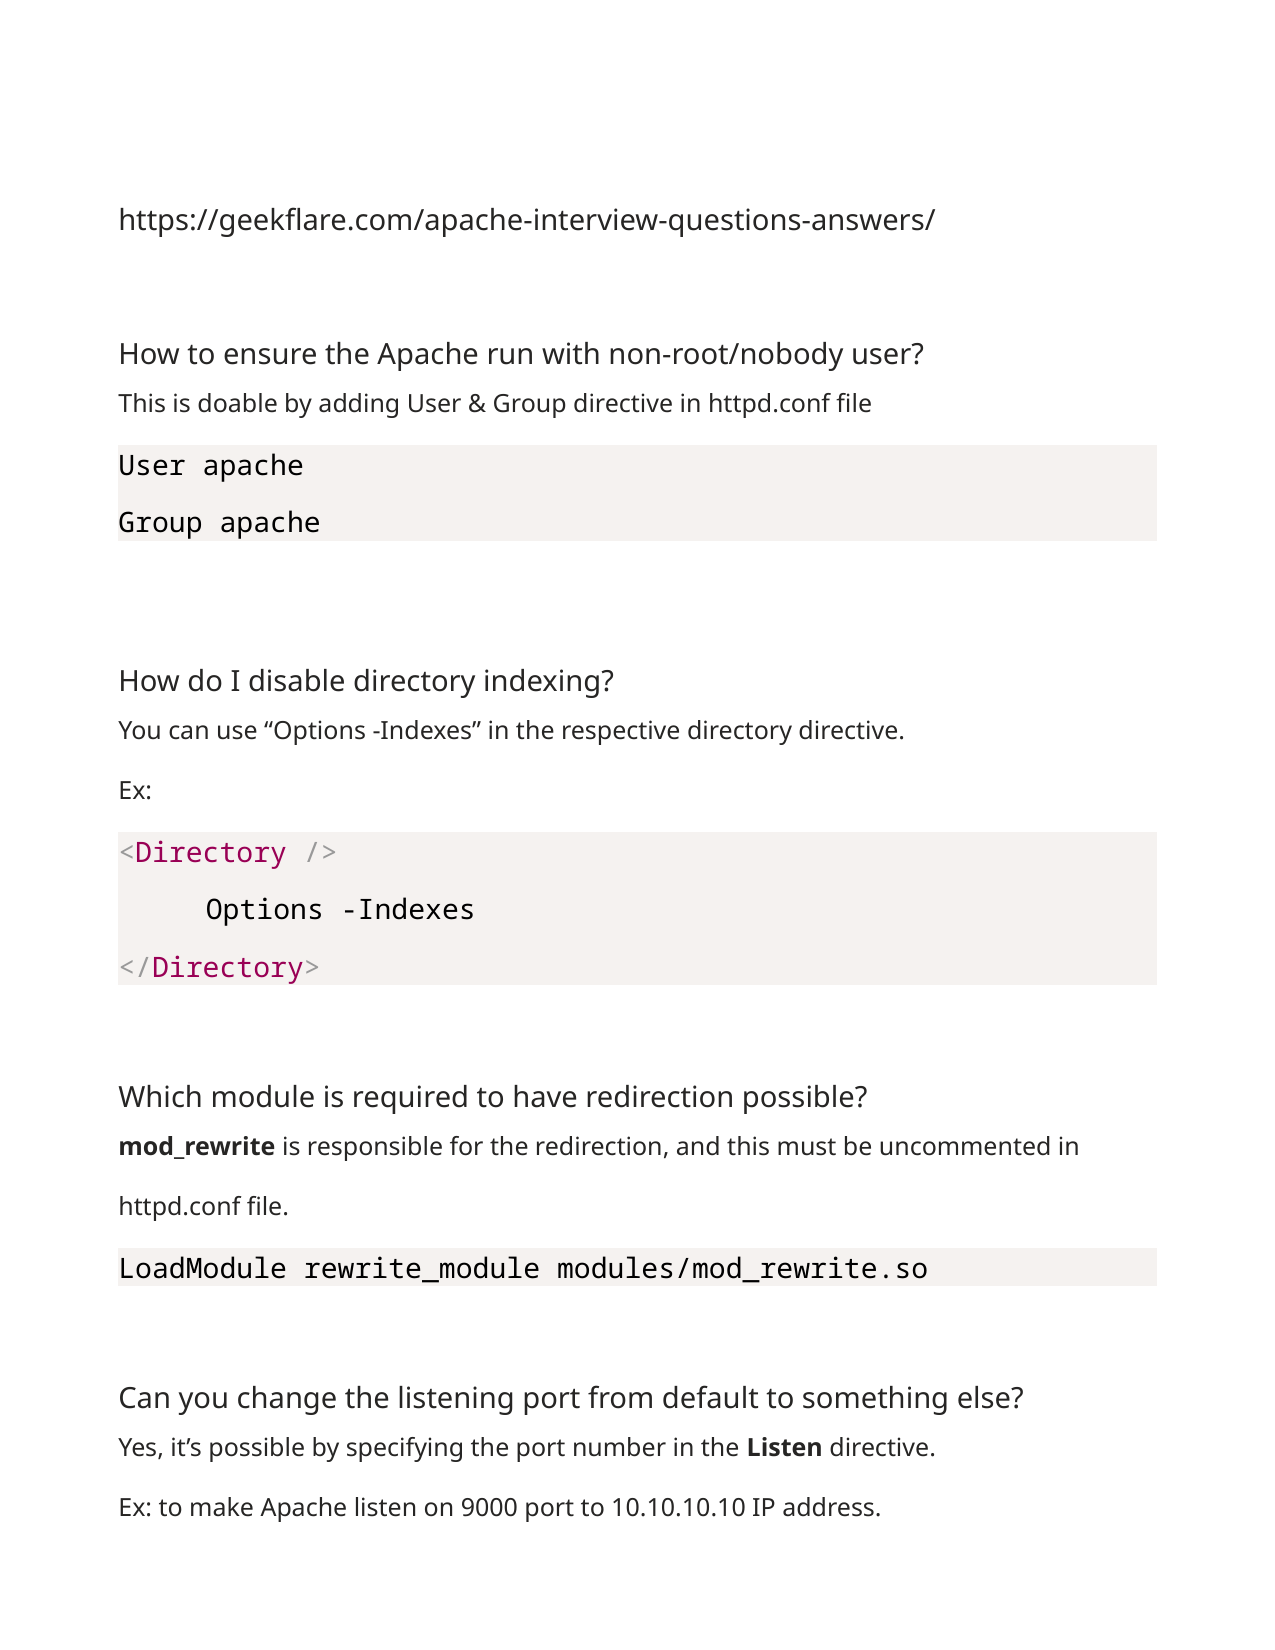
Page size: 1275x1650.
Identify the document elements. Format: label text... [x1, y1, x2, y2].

subtitle How to ensure the Apache run with non-root/nobody user? [118, 333, 1157, 373]
subtitle https://geekflare.com/apache-interview-questions-answers/ [118, 199, 1157, 239]
text Options -Indexes [118, 889, 1157, 928]
text </Directory> [118, 947, 1157, 985]
subtitle How do I disable directory indexing? [118, 661, 1157, 700]
text <Directory /> [118, 832, 1157, 870]
text Group apache [118, 502, 1157, 541]
text User apache [118, 445, 1157, 483]
text Ex: [118, 772, 1157, 806]
subtitle Which module is required to have redirection possible? [118, 1077, 1157, 1116]
text Yes, it’s possible by specifying the port number in the Listen directive. [118, 1430, 1157, 1464]
text You can use “Options -Indexes” in the respective directory directive. [118, 713, 1157, 747]
text LoadModule rewrite_module modules/mod_rewrite.so [118, 1248, 1157, 1286]
subtitle Can you change the listening port from default to something else? [118, 1377, 1157, 1417]
text Ex: to make Apache listen on 9000 port to 10.10.10.10 IP address. [118, 1489, 1157, 1523]
text This is doable by adding User & Group directive in httpd.conf file [118, 385, 1157, 419]
text mod_rewrite is responsible for the redirection, and this must be uncommented in httpd.conf file. [118, 1129, 1157, 1222]
